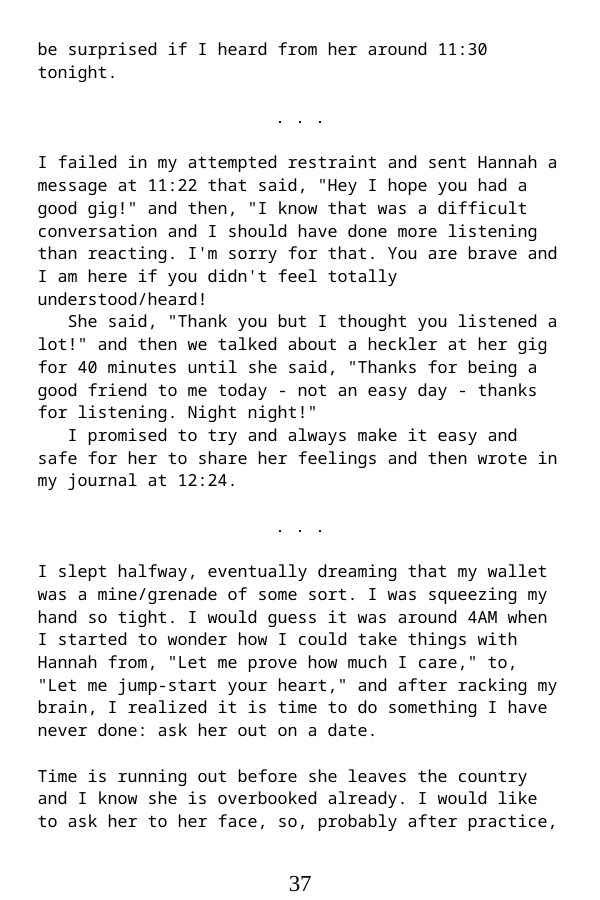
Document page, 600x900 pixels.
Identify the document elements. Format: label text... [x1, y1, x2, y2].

text . . . [37, 106, 562, 128]
text I slept halfway, eventually dreaming that my wallet was a mine/grenade of some sort. I was squeezing my hand so tight. I would guess it was around 4AM when I started to wonder how I could take things with Hannah from, "Let me prove how much I care," to, "Let me jump-start your heart," and after racking my brain, I realized it is time to do something I have never done: ask her out on a date. [37, 560, 562, 741]
text I promised to try and always make it easy and safe for her to share her feelings and then wrote in my journal at 12:24. [37, 423, 562, 492]
text . . . [37, 514, 562, 537]
text I failed in my attempted restraint and sent Hannah a message at 11:22 that said, "Hey I hope you had a good gig!" and then, "I know that was a difficult conversation and I should have done more listening than reacting. I'm sorry for that. You are brave and I am here if you didn't feel totally understood/heard! [37, 151, 562, 310]
text She said, "Thank you but I thought you listened a lot!" and then we talked about a heckler at her gig for 40 minutes until she said, "Thanks for being a good friend to me today - not an easy day - thanks for listening. Night night!" [37, 310, 562, 423]
text be surprised if I heard from her around 11:30 tonight. [37, 37, 562, 83]
text Time is running out before she leaves the country and I know she is overbooked already. I would like to ask her to her face, so, probably after practice, [37, 764, 562, 832]
